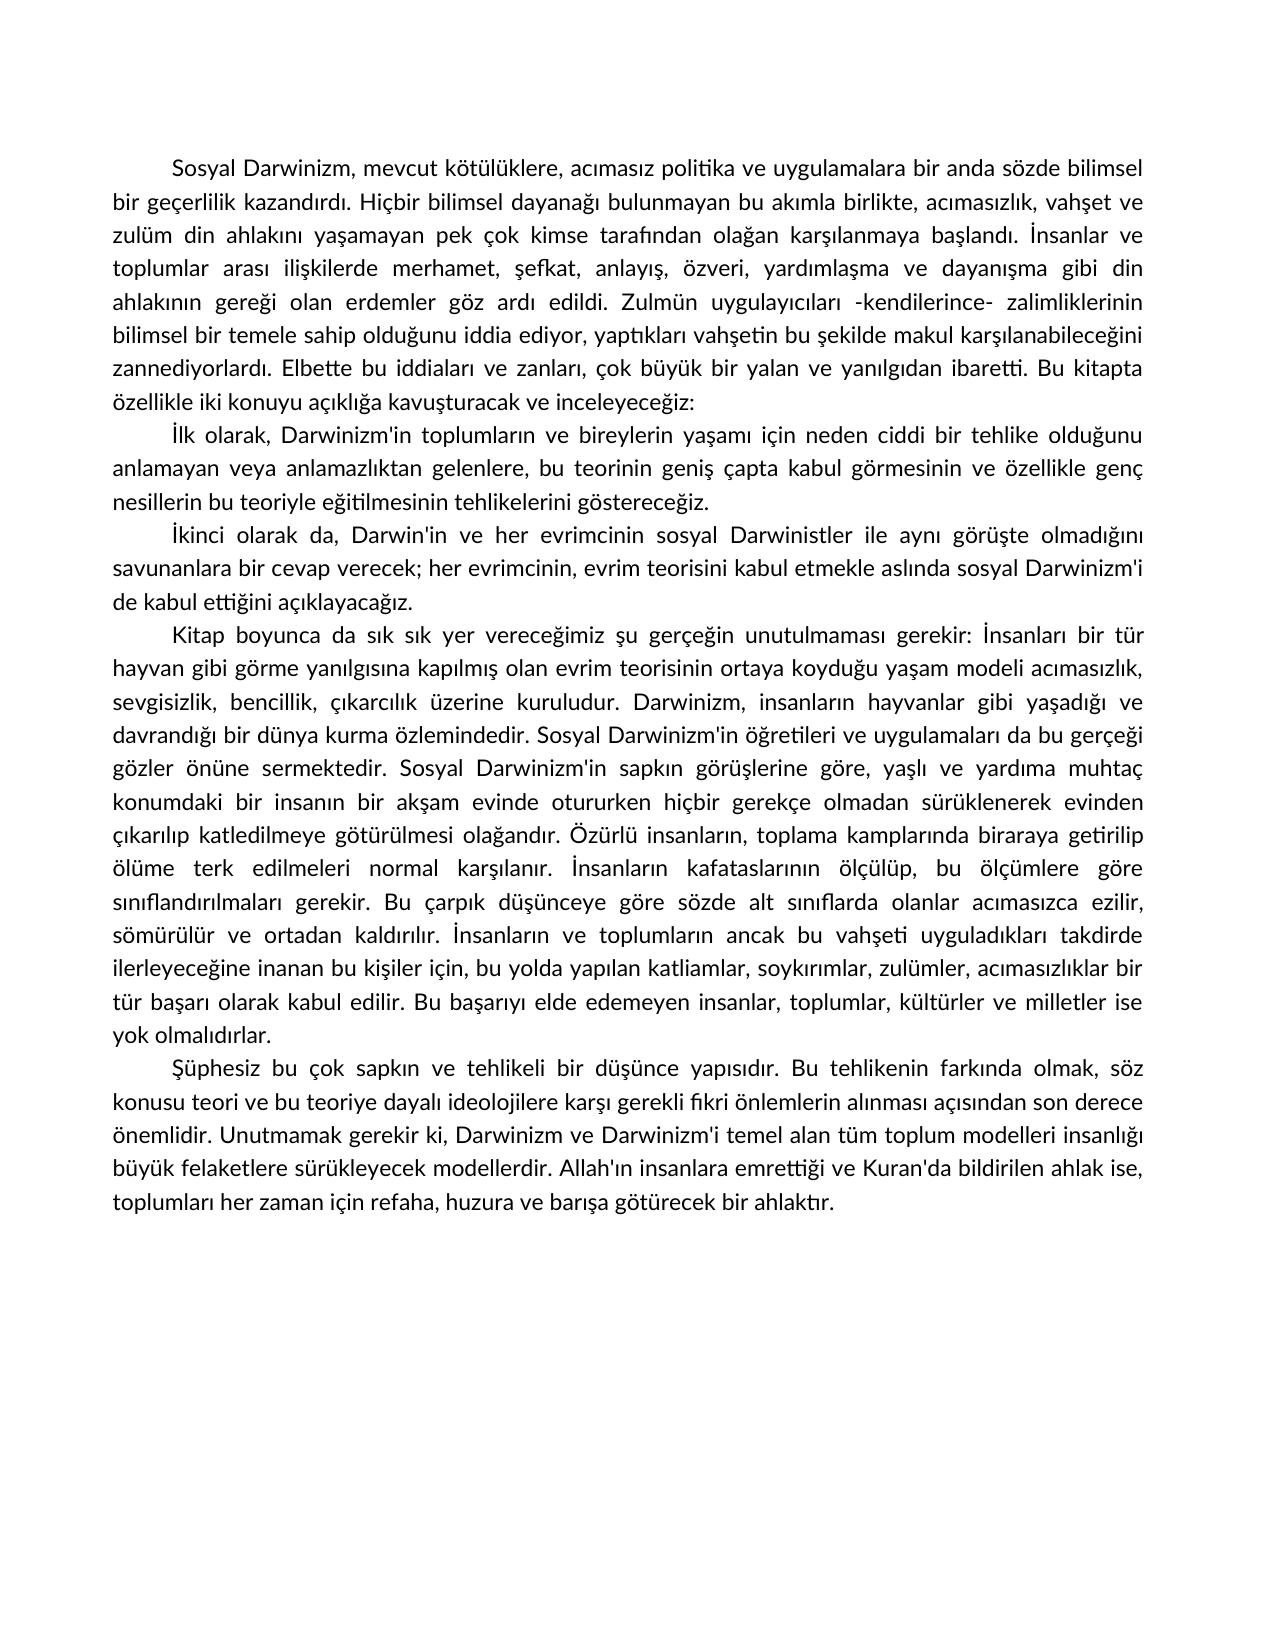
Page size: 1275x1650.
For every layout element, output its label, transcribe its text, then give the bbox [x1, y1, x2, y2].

text İlk olarak, Darwinizm'in toplumların ve bireylerin yaşamı için neden ciddi bir tehlike olduğunu anlamayan veya anlamazlıktan gelenlere, bu teorinin geniş çapta kabul görmesinin ve özellikle genç nesillerin bu teoriyle eğitilmesinin tehlikelerini göstereceğiz. [112, 417, 1145, 517]
text Sosyal Darwinizm, mevcut kötülüklere, acımasız politika ve uygulamalara bir anda sözde bilimsel bir geçerlilik kazandırdı. Hiçbir bilimsel dayanağı bulunmayan bu akımla birlikte, acımasızlık, vahşet ve zulüm din ahlakını yaşamayan pek çok kimse tarafından olağan karşılanmaya başlandı. İnsanlar ve toplumlar arası ilişkilerde merhamet, şefkat, anlayış, özveri, yardımlaşma ve dayanışma gibi din ahlakının gereği olan erdemler göz ardı edildi. Zulmün uygulayıcıları -kendilerince- zalimliklerinin bilimsel bir temele sahip olduğunu iddia ediyor, yaptıkları vahşetin bu şekilde makul karşılanabileceğini zannediyorlardı. Elbette bu iddiaları ve zanları, çok büyük bir yalan ve yanılgıdan ibaretti. Bu kitapta özellikle iki konuyu açıklığa kavuşturacak ve inceleyeceğiz: [112, 150, 1145, 417]
text Kitap boyunca da sık sık yer vereceğimiz şu gerçeğin unutulmaması gerekir: İnsanları bir tür hayvan gibi görme yanılgısına kapılmış olan evrim teorisinin ortaya koyduğu yaşam modeli acımasızlık, sevgisizlik, bencillik, çıkarcılık üzerine kuruludur. Darwinizm, insanların hayvanlar gibi yaşadığı ve davrandığı bir dünya kurma özlemindedir. Sosyal Darwinizm'in öğretileri ve uygulamaları da bu gerçeği gözler önüne sermektedir. Sosyal Darwinizm'in sapkın görüşlerine göre, yaşlı ve yardıma muhtaç konumdaki bir insanın bir akşam evinde otururken hiçbir gerekçe olmadan sürüklenerek evinden çıkarılıp katledilmeye götürülmesi olağandır. Özürlü insanların, toplama kamplarında biraraya getirilip ölüme terk edilmeleri normal karşılanır. İnsanların kafataslarının ölçülüp, bu ölçümlere göre sınıflandırılmaları gerekir. Bu çarpık düşünceye göre sözde alt sınıflarda olanlar acımasızca ezilir, sömürülür ve ortadan kaldırılır. İnsanların ve toplumların ancak bu vahşeti uyguladıkları takdirde ilerleyeceğine inanan bu kişiler için, bu yolda yapılan katliamlar, soykırımlar, zulümler, acımasızlıklar bir tür başarı olarak kabul edilir. Bu başarıyı elde edemeyen insanlar, toplumlar, kültürler ve milletler ise yok olmalıdırlar. [112, 617, 1145, 1050]
text İkinci olarak da, Darwin'in ve her evrimcinin sosyal Darwinistler ile aynı görüşte olmadığını savunanlara bir cevap verecek; her evrimcinin, evrim teorisini kabul etmekle aslında sosyal Darwinizm'i de kabul ettiğini açıklayacağız. [112, 517, 1145, 617]
text Şüphesiz bu çok sapkın ve tehlikeli bir düşünce yapısıdır. Bu tehlikenin farkında olmak, söz konusu teori ve bu teoriye dayalı ideolojilere karşı gerekli fikri önlemlerin alınması açısından son derece önemlidir. Unutmamak gerekir ki, Darwinizm ve Darwinizm'i temel alan tüm toplum modelleri insanlığı büyük felaketlere sürükleyecek modellerdir. Allah'ın insanlara emrettiği ve Kuran'da bildirilen ahlak ise, toplumları her zaman için refaha, huzura ve barışa götürecek bir ahlaktır. [112, 1050, 1145, 1217]
